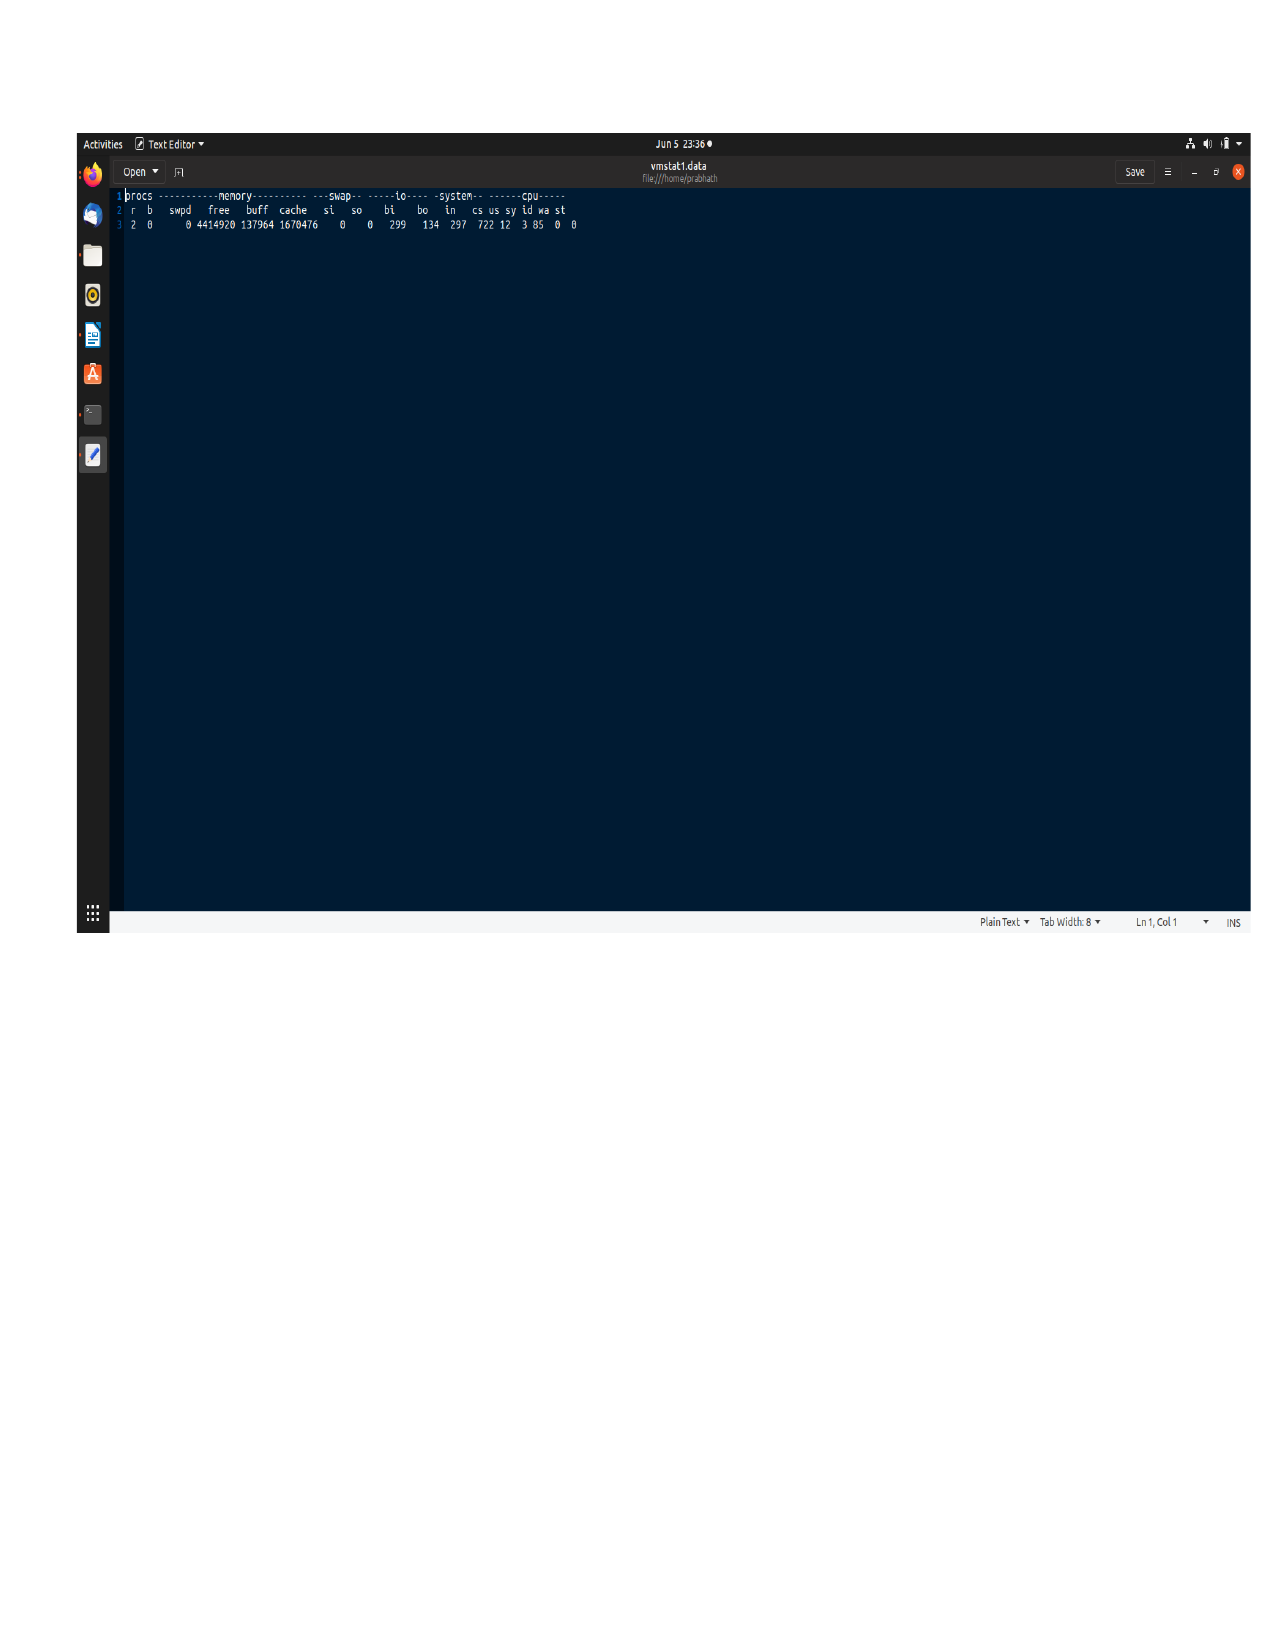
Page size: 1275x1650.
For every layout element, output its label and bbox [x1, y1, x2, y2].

picture [76, 133, 1251, 933]
